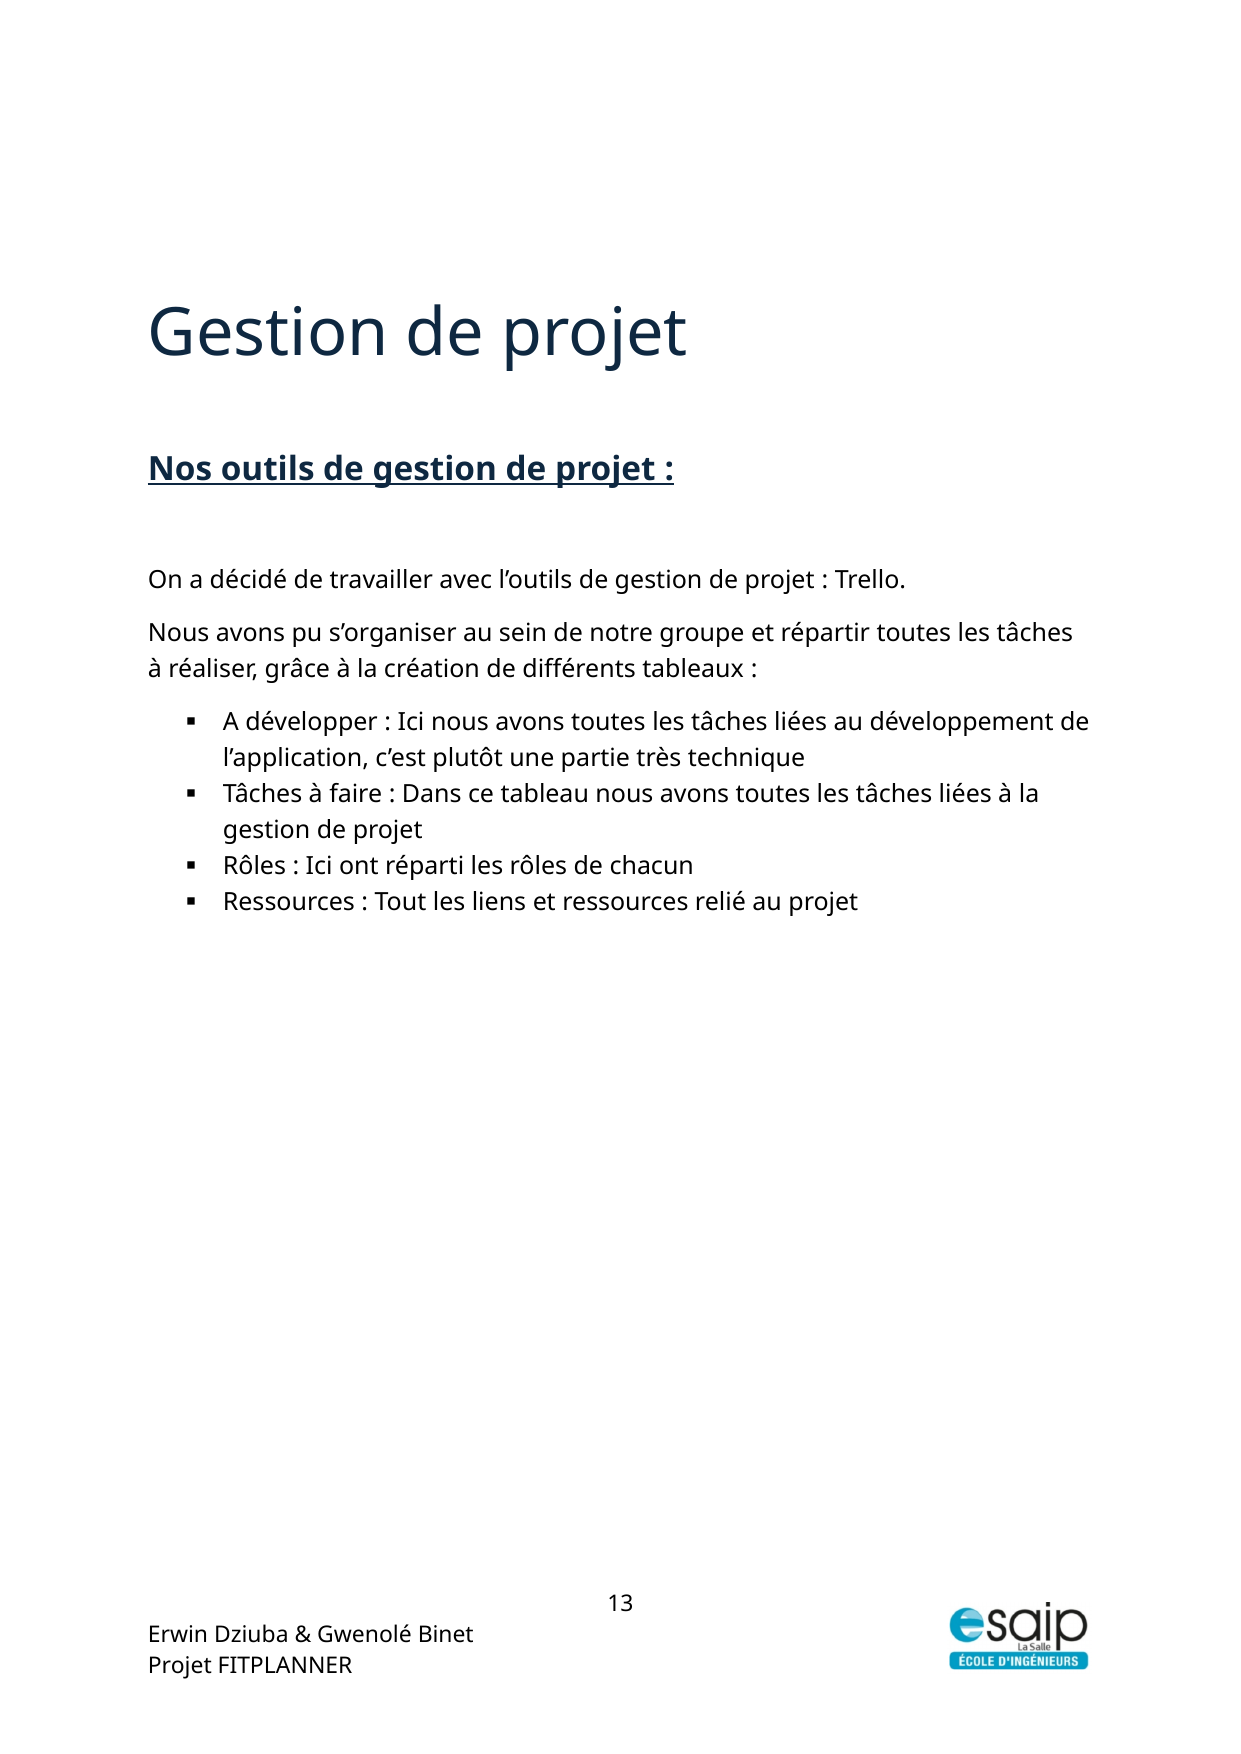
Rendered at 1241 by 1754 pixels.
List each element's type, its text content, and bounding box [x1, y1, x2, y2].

list A développer : Ici nous avons toutes les tâches liées au développement de l’application, c’est plutôt une partie très technique [185, 703, 1093, 773]
list Rôles : Ici ont réparti les rôles de chacun [185, 847, 1093, 881]
text Nous avons pu s’organiser au sein de notre groupe et répartir toutes les tâches à réaliser, grâce à la création de différents tableaux : [148, 614, 1093, 684]
list Tâches à faire : Dans ce tableau nous avons toutes les tâches liées à la gestion de projet [185, 775, 1093, 845]
text Gestion de projet [148, 284, 1093, 375]
text On a décidé de travailler avec l’outils de gestion de projet : Trello. [148, 562, 1093, 596]
list Ressources : Tout les liens et ressources relié au projet [185, 883, 1093, 917]
text Nos outils de gestion de projet : [148, 444, 1093, 490]
